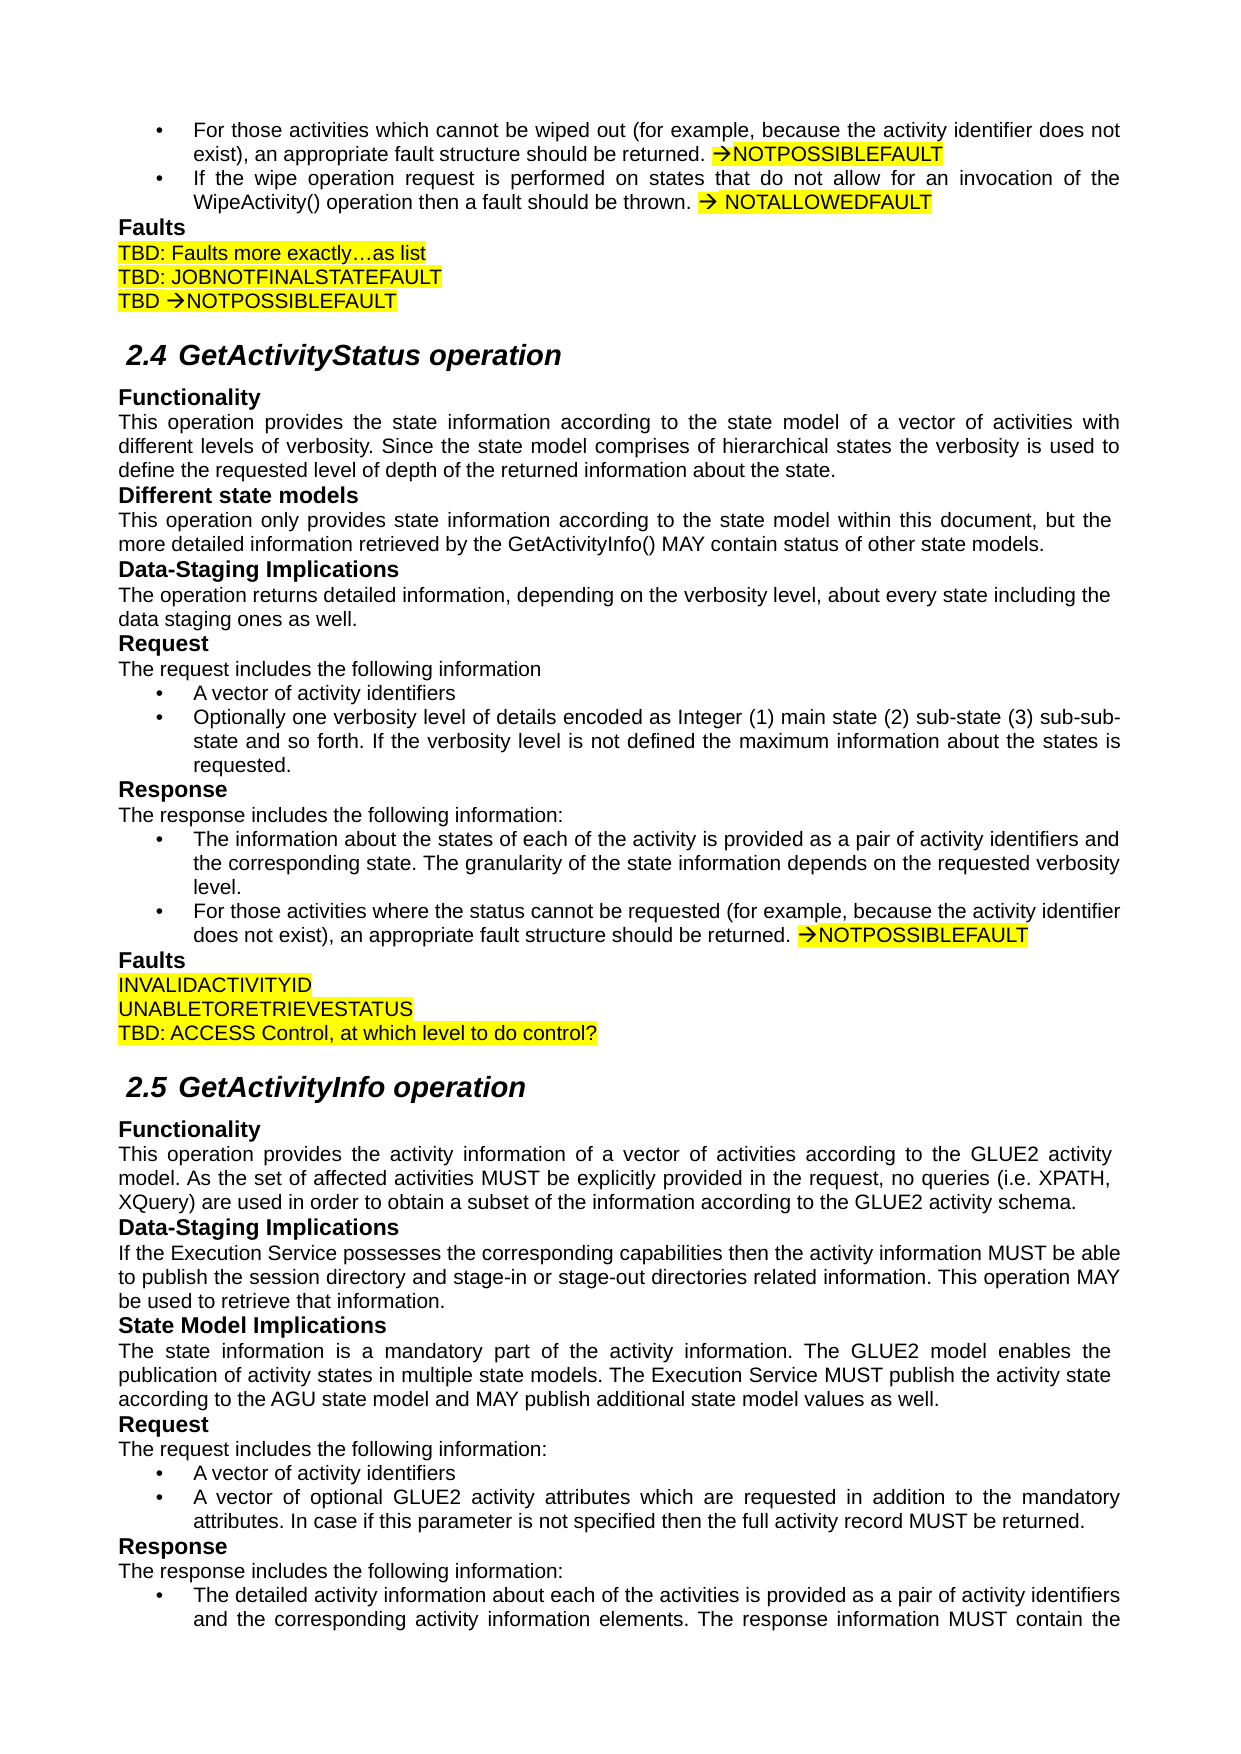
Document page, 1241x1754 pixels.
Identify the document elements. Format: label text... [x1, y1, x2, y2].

list Different state models [118, 482, 1122, 508]
text TBD: Faults more exactly…as list [118, 241, 1113, 264]
list Request [118, 1411, 1122, 1437]
list This operation provides the state information according to the state model of a vector of activities with different levels of verbosity. Since the state model comprises of hierarchical states the verbosity is used to define the requested level of depth of the returned information about the state. [118, 410, 1122, 482]
list A vector of activity identifiers [156, 681, 1122, 704]
list Functionality [118, 1116, 1122, 1142]
list For those activities where the status cannot be requested (for example, because the activity identifier does not exist), an appropriate fault structure should be returned. NOTPOSSIBLEFAULT [156, 899, 1122, 947]
text Response [118, 776, 1113, 803]
text Data-Staging Implications [118, 1214, 1113, 1241]
text TBD NOTPOSSIBLEFAULT [118, 288, 1113, 312]
text Faults [118, 214, 1113, 241]
list If the Execution Service possesses the corresponding capabilities then the activity information MUST be able to publish the session directory and stage-in or stage-out directories related information. This operation MAY be used to retrieve that information. [118, 1241, 1122, 1312]
list TBD: ACCESS Control, at which level to do control? [118, 1021, 1122, 1045]
subtitle GetActivityInfo operation [118, 1070, 1122, 1103]
text This operation provides the activity information of a vector of activities according to the GLUE2 activity model. As the set of affected activities MUST be explicitly provided in the request, no queries (i.e. XPATH, XQuery) are used in order to obtain a subset of the information according to the GLUE2 activity schema. [118, 1142, 1113, 1214]
text The request includes the following information [118, 657, 1113, 681]
list Request [118, 630, 1122, 657]
list UNABLETORETRIEVESTATUS [118, 997, 1122, 1021]
list The detailed activity information about each of the activities is provided as a pair of activity identifiers and the corresponding activity information elements. The response information MUST contain the [156, 1583, 1122, 1631]
text The state information is a mandatory part of the activity information. The GLUE2 model enables the publication of activity states in multiple state models. The Execution Service MUST publish the activity state according to the AGU state model and MAY publish additional state model values as well. [118, 1339, 1113, 1411]
list If the wipe operation request is performed on states that do not allow for an invocation of the WipeActivity() operation then a fault should be thrown.  NOTALLOWEDFAULT [156, 166, 1122, 214]
list The response includes the following information: [118, 803, 1122, 827]
text Data-Staging Implications [118, 556, 1113, 582]
list A vector of activity identifiers [156, 1461, 1122, 1485]
text Faults [118, 947, 1113, 973]
list INVALIDACTIVITYID [118, 973, 1122, 997]
text State Model Implications [118, 1312, 1113, 1339]
list Optionally one verbosity level of details encoded as Integer (1) main state (2) sub-state (3) sub-sub-state and so forth. If the verbosity level is not defined the maximum information about the states is requested. [156, 704, 1122, 776]
subtitle GetActivityStatus operation [118, 337, 1122, 371]
text This operation only provides state information according to the state model within this document, but the more detailed information retrieved by the GetActivityInfo() MAY contain status of other state models. [118, 508, 1113, 556]
list The response includes the following information: [118, 1559, 1122, 1583]
list For those activities which cannot be wiped out (for example, because the activity identifier does not exist), an appropriate fault structure should be returned. NOTPOSSIBLEFAULT [156, 118, 1122, 166]
text TBD: JOBNOTFINALSTATEFAULT [118, 264, 1113, 288]
list The request includes the following information: [118, 1437, 1122, 1461]
list A vector of optional GLUE2 activity attributes which are requested in addition to the mandatory attributes. In case if this parameter is not specified then the full activity record MUST be returned. [156, 1485, 1122, 1533]
list Response [118, 1533, 1122, 1559]
list The information about the states of each of the activity is provided as a pair of activity identifiers and the corresponding state. The granularity of the state information depends on the requested verbosity level. [156, 827, 1122, 899]
text The operation returns detailed information, depending on the verbosity level, about every state including the data staging ones as well. [118, 582, 1113, 630]
list Functionality [118, 383, 1122, 410]
